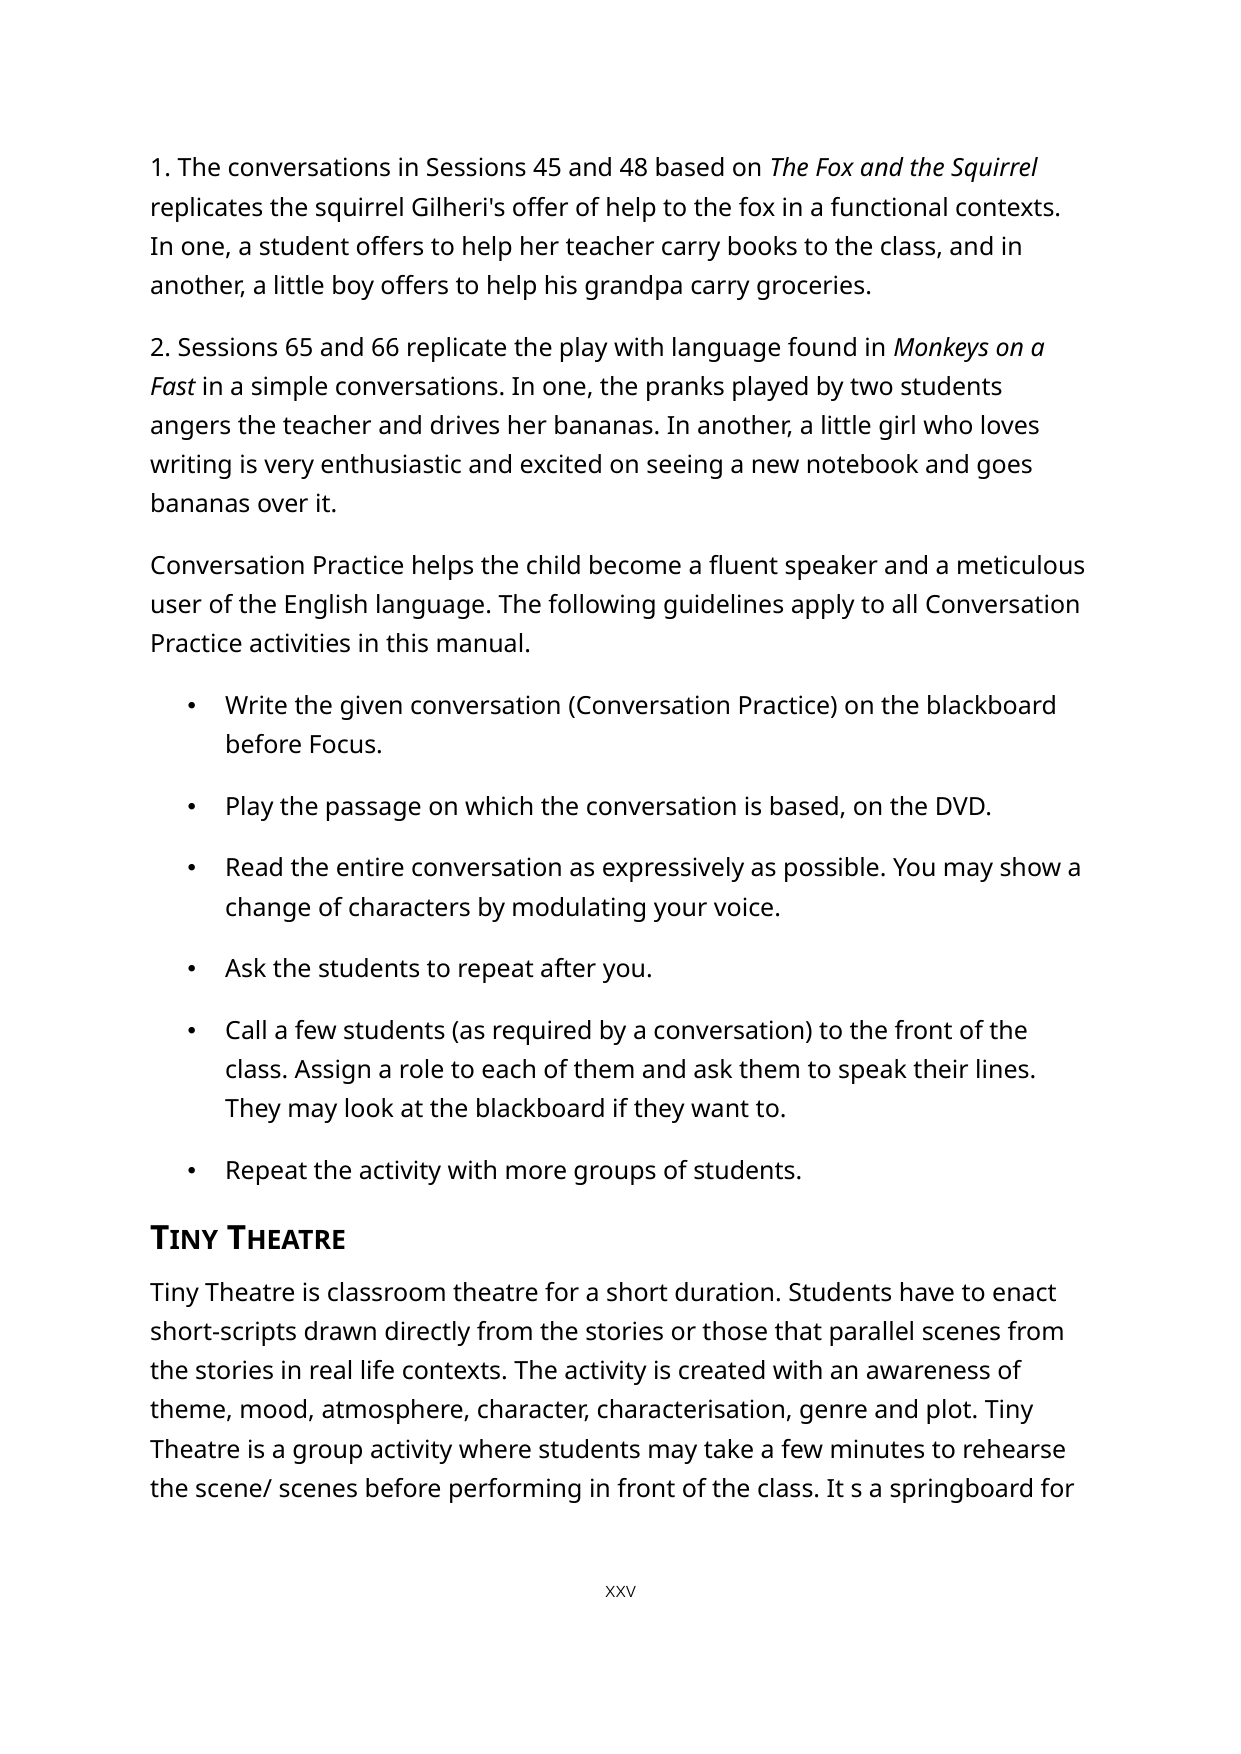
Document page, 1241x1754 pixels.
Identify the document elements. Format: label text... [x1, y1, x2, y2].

subtitle Tiny Theatre [150, 1214, 1091, 1259]
text Conversation Practice helps the child become a fluent speaker and a meticulous user of the English language. The following guidelines apply to all Conversation Practice activities in this manual. [150, 547, 1091, 660]
list Play the passage on which the conversation is based, on the DVD. [187, 788, 1091, 822]
list Repeat the activity with more groups of students. [187, 1152, 1091, 1187]
list Ask the students to repeat after you. [187, 951, 1091, 985]
list Write the given conversation (Conversation Practice) on the blackboard before Focus. [187, 687, 1091, 761]
text 1. The conversations in Sessions 45 and 48 based on The Fox and the Squirrel replicates the squirrel Gilheri's offer of help to the fox in a functional contexts. In one, a student offers to help her teacher carry books to the class, and in another, a little boy offers to help his grandpa carry groceries. [150, 150, 1091, 302]
list Call a few students (as required by a conversation) to the front of the class. Assign a role to each of them and ask them to speak their lines. They may look at the blackboard if they want to. [187, 1012, 1091, 1125]
list Read the entire conversation as expressively as possible. You may show a change of characters by modulating your voice. [187, 850, 1091, 923]
text 2. Sessions 65 and 66 replicate the play with language found in Monkeys on a Fast in a simple conversations. In one, the pranks played by two students angers the teacher and drives her bananas. In another, a little girl who loves writing is very enthusiastic and excited on seeing a new notebook and goes bananas over it. [150, 329, 1091, 520]
text Tiny Theatre is classroom theatre for a short duration. Students have to enact short-scripts drawn directly from the stories or those that parallel scenes from the stories in real life contexts. The activity is created with an awareness of theme, mood, atmosphere, character, characterisation, genre and plot. Tiny Theatre is a group activity where students may take a few minutes to rehearse the scene/ scenes before performing in front of the class. It s a springboard for [150, 1274, 1091, 1504]
